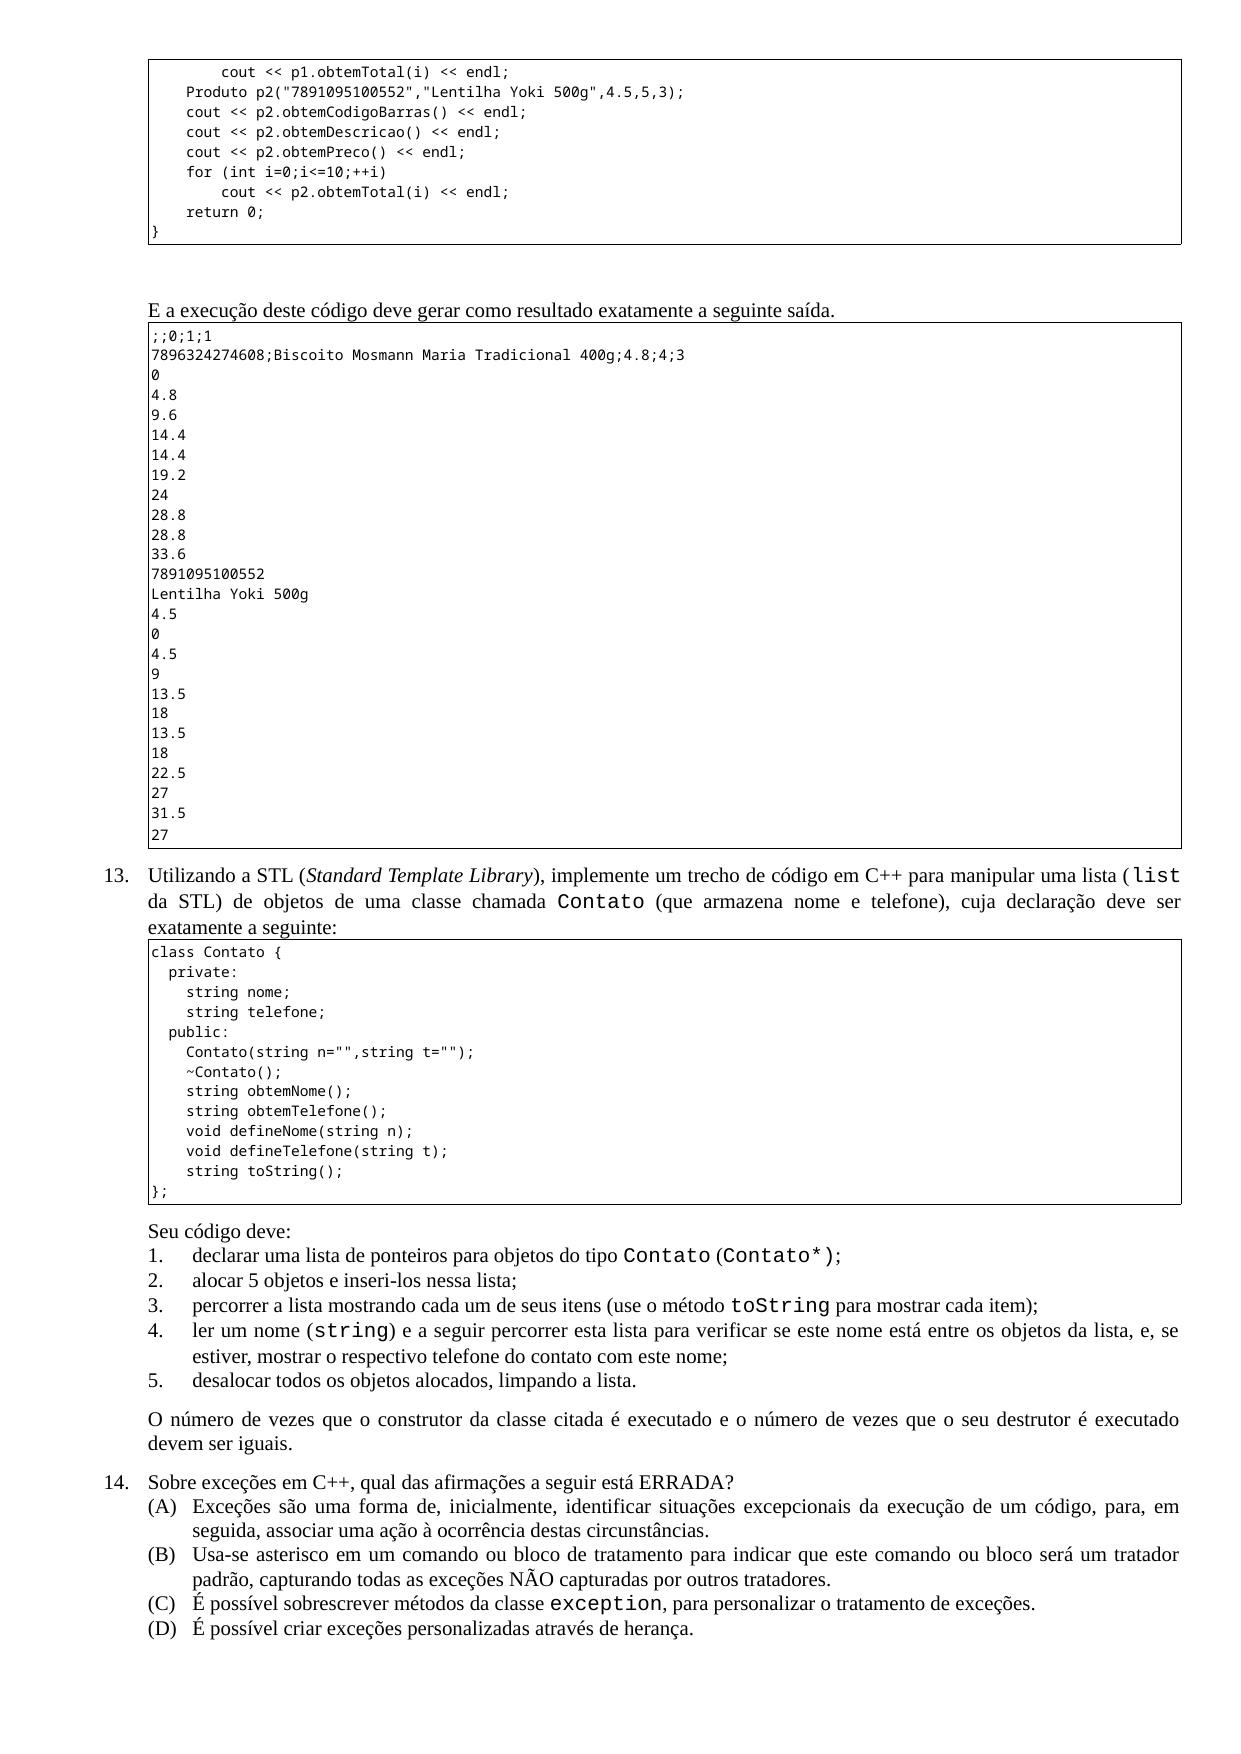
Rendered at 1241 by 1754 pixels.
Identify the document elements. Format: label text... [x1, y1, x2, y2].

text }; [149, 1178, 1181, 1204]
text return 0; [149, 198, 1181, 218]
text 13.5 [149, 680, 1181, 700]
text cout << p2.obtemPreco() << endl; [149, 139, 1181, 158]
text 24 [149, 481, 1181, 501]
text cout << p1.obtemTotal(i) << endl; [149, 60, 1181, 79]
text for (int i=0;i<=10;++i) [149, 158, 1181, 178]
text 14.4 [149, 442, 1181, 462]
text } [149, 218, 1181, 244]
text (B) Usa-se asterisco em um comando ou bloco de tratamento para indicar que este comando ou bloco será um tratador padrão, capturando todas as exceções NÃO capturadas por outros tratadores. [148, 1542, 1181, 1591]
text 3. percorrer a lista mostrando cada um de seus itens (use o método toString para mostrar cada item); [148, 1292, 1181, 1318]
text 4.5 [149, 641, 1181, 661]
text 18 [149, 700, 1181, 720]
text 27 [149, 820, 1181, 848]
text string toString(); [149, 1158, 1181, 1178]
text 7896324274608;Biscoito Mosmann Maria Tradicional 400g;4.8;4;3 [149, 342, 1181, 362]
text void defineNome(string n); [149, 1118, 1181, 1138]
text 0 [149, 362, 1181, 382]
text 4. ler um nome (string) e a seguir percorrer esta lista para verificar se este nome está entre os objetos da lista, e, se estiver, mostrar o respectivo telefone do contato com este nome; [148, 1318, 1181, 1368]
text string obtemTelefone(); [149, 1098, 1181, 1118]
text Contato(string n="",string t=""); [149, 1038, 1181, 1058]
text O número de vezes que o construtor da classe citada é executado e o número de vezes que o seu destrutor é executado devem ser iguais. [59, 1407, 1181, 1455]
text 33.6 [149, 541, 1181, 561]
text 27 [149, 780, 1181, 800]
text 7891095100552 [149, 561, 1181, 581]
text 28.8 [149, 501, 1181, 521]
text Seu código deve: [59, 1219, 1181, 1243]
text 9.6 [149, 402, 1181, 422]
text 31.5 [149, 800, 1181, 820]
text 5. desalocar todos os objetos alocados, limpando a lista. [148, 1368, 1181, 1392]
text E a execução deste código deve gerar como resultado exatamente a seguinte saída. [59, 298, 1181, 322]
text (C) É possível sobrescrever métodos da classe exception, para personalizar o tratamento de exceções. [148, 1591, 1181, 1616]
text 9 [149, 661, 1181, 680]
text (D) É possível criar exceções personalizadas através de herança. [148, 1616, 1181, 1640]
text Lentilha Yoki 500g [149, 581, 1181, 601]
text 28.8 [149, 521, 1181, 541]
text ~Contato(); [149, 1058, 1181, 1078]
text ;;0;1;1 [149, 323, 1181, 342]
text 14.4 [149, 422, 1181, 442]
text 13. Utilizando a STL (Standard Template Library), implemente um trecho de código em C++ para manipular uma lista (list da STL) de objetos de uma classe chamada Contato (que armazena nome e telefone), cuja declaração deve ser exatamente a seguinte: [59, 863, 1181, 939]
text 22.5 [149, 760, 1181, 780]
text 0 [149, 621, 1181, 641]
text string telefone; [149, 999, 1181, 1018]
text public: [149, 1018, 1181, 1038]
text 4.5 [149, 601, 1181, 621]
text 13.5 [149, 720, 1181, 740]
text 19.2 [149, 462, 1181, 481]
text private: [149, 959, 1181, 979]
text 1. declarar uma lista de ponteiros para objetos do tipo Contato (Contato*); [148, 1243, 1181, 1268]
text string nome; [149, 979, 1181, 999]
text 14. Sobre exceções em C++, qual das afirmações a seguir está ERRADA? [59, 1470, 1181, 1494]
text cout << p2.obtemTotal(i) << endl; [149, 178, 1181, 198]
text Produto p2("7891095100552","Lentilha Yoki 500g",4.5,5,3); [149, 79, 1181, 99]
text (A) Exceções são uma forma de, inicialmente, identificar situações excepcionais da execução de um código, para, em seguida, associar uma ação à ocorrência destas circunstâncias. [148, 1494, 1181, 1542]
text string obtemNome(); [149, 1078, 1181, 1098]
text 2. alocar 5 objetos e inseri-los nessa lista; [148, 1268, 1181, 1292]
text 18 [149, 740, 1181, 760]
text class Contato { [149, 940, 1181, 959]
text 4.8 [149, 382, 1181, 402]
text void defineTelefone(string t); [149, 1138, 1181, 1158]
text cout << p2.obtemDescricao() << endl; [149, 119, 1181, 139]
text cout << p2.obtemCodigoBarras() << endl; [149, 99, 1181, 119]
